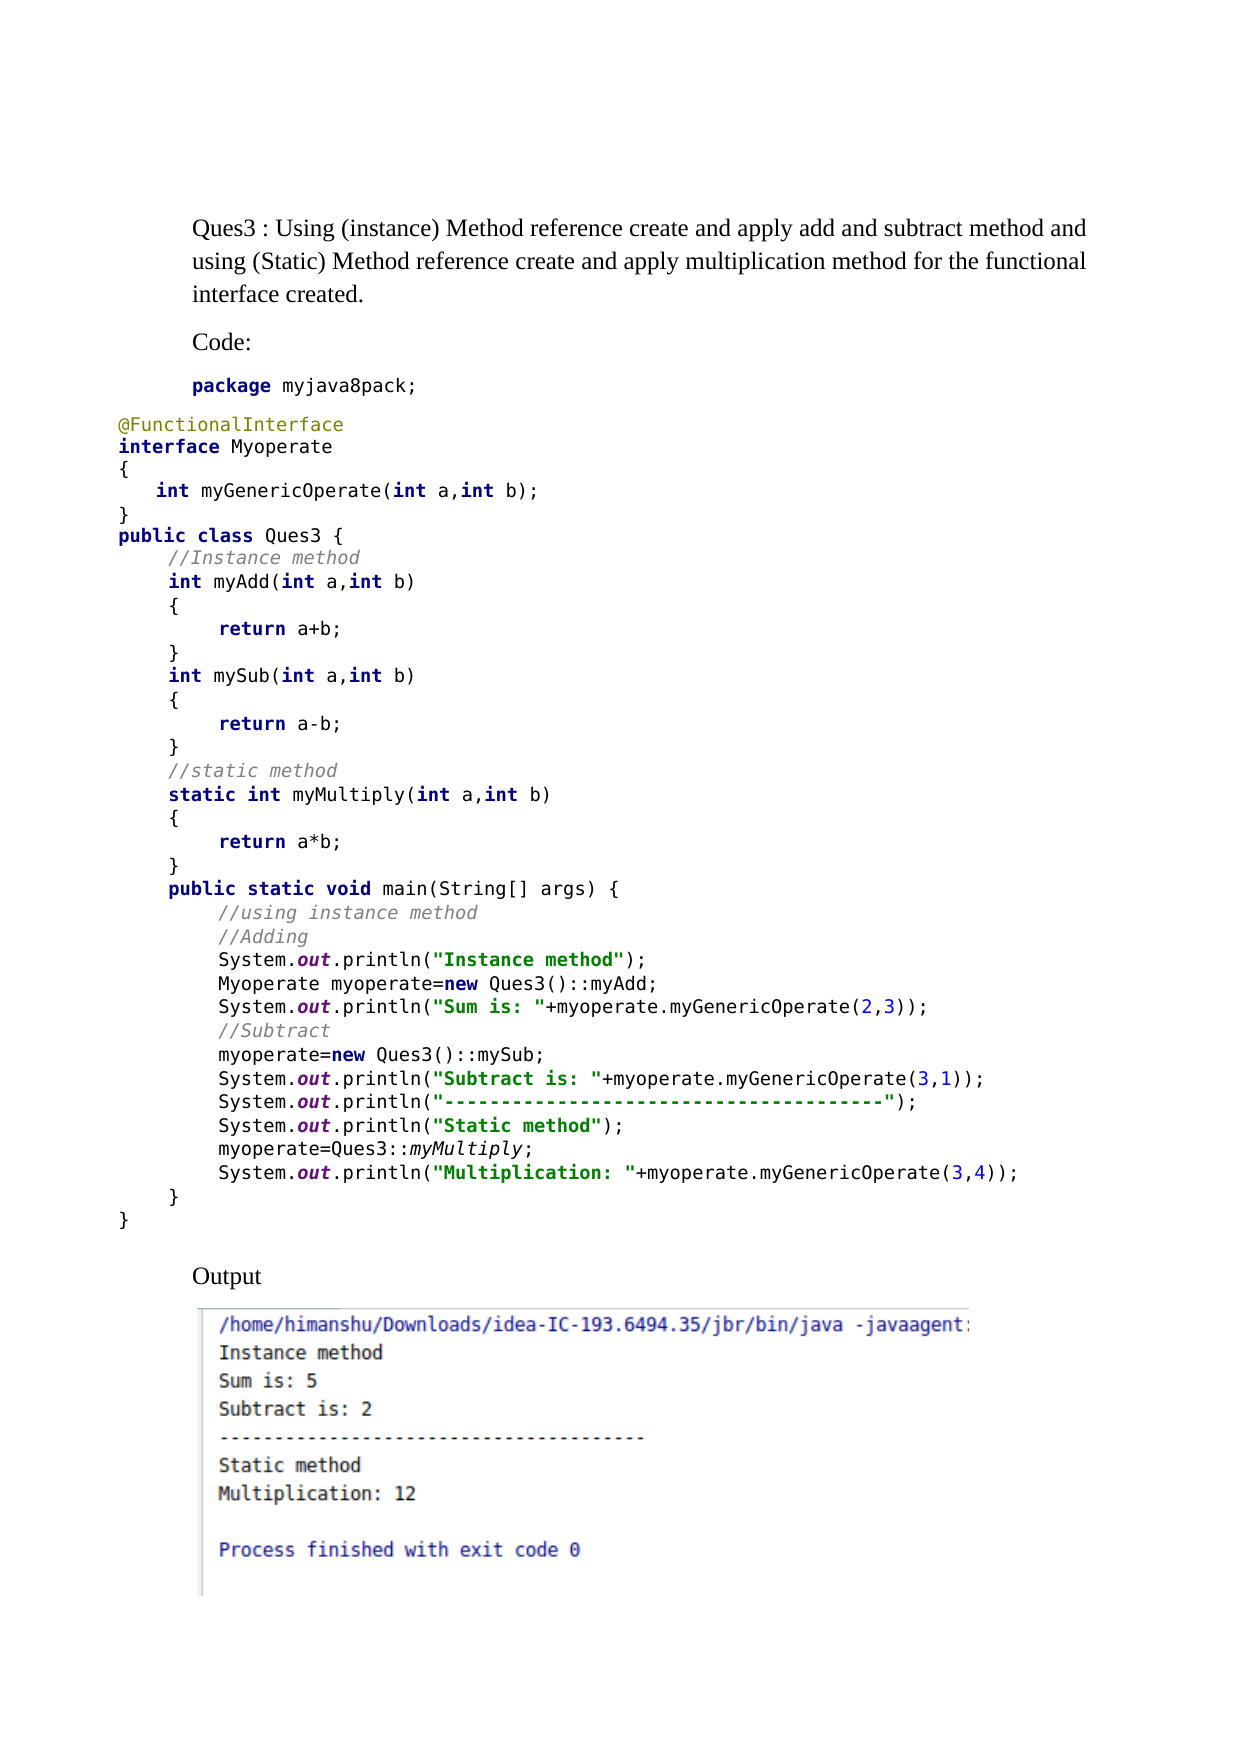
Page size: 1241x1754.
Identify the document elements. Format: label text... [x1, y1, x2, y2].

text } [118, 736, 1122, 760]
text myoperate=Ques3::myMultiply; [118, 1138, 1122, 1162]
list Ques3 : Using (instance) Method reference create and apply add and subtract method and using (Static) Method reference create and apply multiplication method for the functional interface created. [162, 213, 1122, 308]
text return a*b; [118, 831, 1122, 855]
text //static method [118, 760, 1122, 784]
text { [118, 807, 1122, 831]
text int mySub(int a,int b) [118, 666, 1122, 689]
text //Instance method [118, 547, 1122, 571]
text @FunctionalInterface [118, 414, 1122, 436]
text } [118, 642, 1122, 666]
text //Subtract [118, 1020, 1122, 1044]
text System.out.println("Static method"); [118, 1115, 1122, 1138]
text Myoperate myoperate=new Ques3()::myAdd; [118, 973, 1122, 997]
text int myAdd(int a,int b) [118, 571, 1122, 594]
list package myjava8pack; [162, 374, 1122, 396]
text interface Myoperate [118, 436, 1122, 458]
list Code: [162, 327, 1122, 356]
list Output [162, 1261, 1122, 1289]
text System.out.println("Sum is: "+myoperate.myGenericOperate(2,3)); [118, 997, 1122, 1020]
text System.out.println("Subtract is: "+myoperate.myGenericOperate(3,1)); [118, 1067, 1122, 1091]
text } [118, 855, 1122, 878]
text return a-b; [118, 713, 1122, 736]
text public class Ques3 { [118, 525, 1122, 547]
text int myGenericOperate(int a,int b); [118, 480, 1122, 503]
text static int myMultiply(int a,int b) [118, 784, 1122, 807]
text } [118, 1186, 1122, 1209]
text public static void main(String[] args) { [118, 878, 1122, 902]
text } [118, 1209, 1122, 1231]
text { [118, 458, 1122, 480]
text System.out.println("---------------------------------------"); [118, 1091, 1122, 1115]
text myoperate=new Ques3()::mySub; [118, 1044, 1122, 1067]
text { [118, 594, 1122, 618]
text //Adding [118, 926, 1122, 949]
text } [118, 503, 1122, 525]
text { [118, 689, 1122, 713]
text //using instance method [118, 902, 1122, 926]
text return a+b; [118, 618, 1122, 642]
picture [197, 1308, 970, 1596]
text System.out.println("Multiplication: "+myoperate.myGenericOperate(3,4)); [118, 1162, 1122, 1186]
text System.out.println("Instance method"); [118, 949, 1122, 973]
